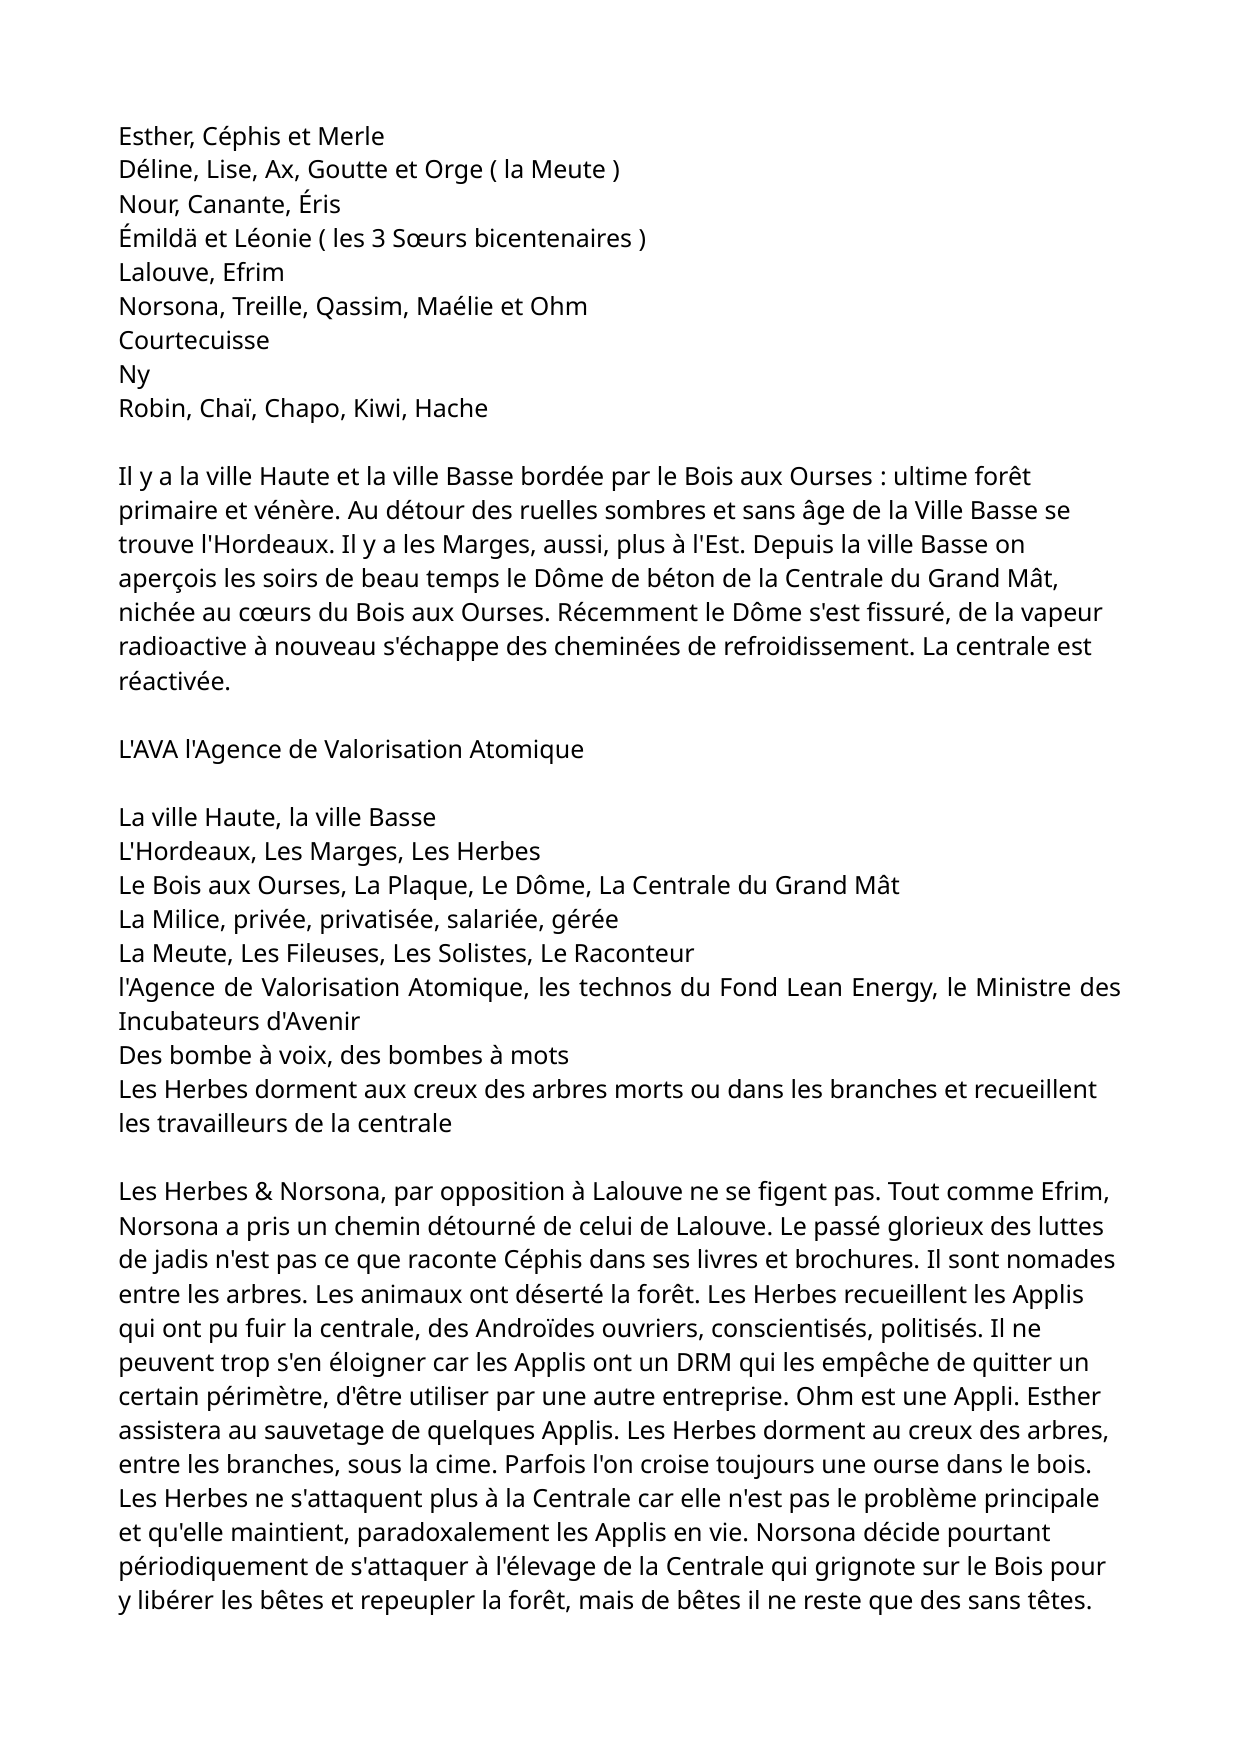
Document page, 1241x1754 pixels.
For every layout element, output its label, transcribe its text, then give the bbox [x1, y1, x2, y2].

text La ville Haute, la ville Basse [118, 799, 1122, 833]
text Courtecuisse [118, 322, 1122, 357]
text Les Herbes dorment aux creux des arbres morts ou dans les branches et recueillent les travailleurs de la centrale [118, 1072, 1122, 1140]
text Le Bois aux Ourses, La Plaque, Le Dôme, La Centrale du Grand Mât [118, 867, 1122, 902]
text Les Herbes & Norsona, par opposition à Lalouve ne se figent pas. Tout comme Efrim, Norsona a pris un chemin détourné de celui de Lalouve. Le passé glorieux des luttes de jadis n'est pas ce que raconte Céphis dans ses livres et brochures. Il sont nomades entre les arbres. Les animaux ont déserté la forêt. Les Herbes recueillent les Applis qui ont pu fuir la centrale, des Androïdes ouvriers, conscientisés, politisés. Il ne peuvent trop s'en éloigner car les Applis ont un DRM qui les empêche de quitter un certain périmètre, d'être utiliser par une autre entreprise. Ohm est une Appli. Esther assistera au sauvetage de quelques Applis. Les Herbes dorment au creux des arbres, entre les branches, sous la cime. Parfois l'on croise toujours une ourse dans le bois. Les Herbes ne s'attaquent plus à la Centrale car elle n'est pas le problème principale et qu'elle maintient, paradoxalement les Applis en vie. Norsona décide pourtant périodiquement de s'attaquer à l'élevage de la Centrale qui grignote sur le Bois pour y libérer les bêtes et repeupler la forêt, mais de bêtes il ne reste que des sans têtes. [118, 1174, 1122, 1617]
text Il y a la ville Haute et la ville Basse bordée par le Bois aux Ourses : ultime forêt primaire et vénère. Au détour des ruelles sombres et sans âge de la Ville Basse se trouve l'Hordeaux. Il y a les Marges, aussi, plus à l'Est. Depuis la ville Basse on aperçois les soirs de beau temps le Dôme de béton de la Centrale du Grand Mât, nichée au cœurs du Bois aux Ourses. Récemment le Dôme s'est fissuré, de la vapeur radioactive à nouveau s'échappe des cheminées de refroidissement. La centrale est réactivée. [118, 459, 1122, 697]
text Des bombe à voix, des bombes à mots [118, 1038, 1122, 1072]
text Lalouve, Efrim [118, 254, 1122, 288]
text Émildä et Léonie ( les 3 Sœurs bicentenaires ) [118, 220, 1122, 254]
text La Milice, privée, privatisée, salariée, gérée [118, 902, 1122, 936]
text La Meute, Les Fileuses, Les Solistes, Le Raconteur [118, 936, 1122, 970]
text Robin, Chaï, Chapo, Kiwi, Hache [118, 391, 1122, 425]
text l'Agence de Valorisation Atomique, les technos du Fond Lean Energy, le Ministre des Incubateurs d'Avenir [118, 970, 1122, 1038]
text Nour, Canante, Éris [118, 186, 1122, 220]
text Ny [118, 357, 1122, 391]
text L'AVA l'Agence de Valorisation Atomique [118, 731, 1122, 765]
text L'Hordeaux, Les Marges, Les Herbes [118, 833, 1122, 867]
text Norsona, Treille, Qassim, Maélie et Ohm [118, 288, 1122, 322]
text Déline, Lise, Ax, Goutte et Orge ( la Meute ) [118, 152, 1122, 186]
text Esther, Céphis et Merle [118, 118, 1122, 152]
